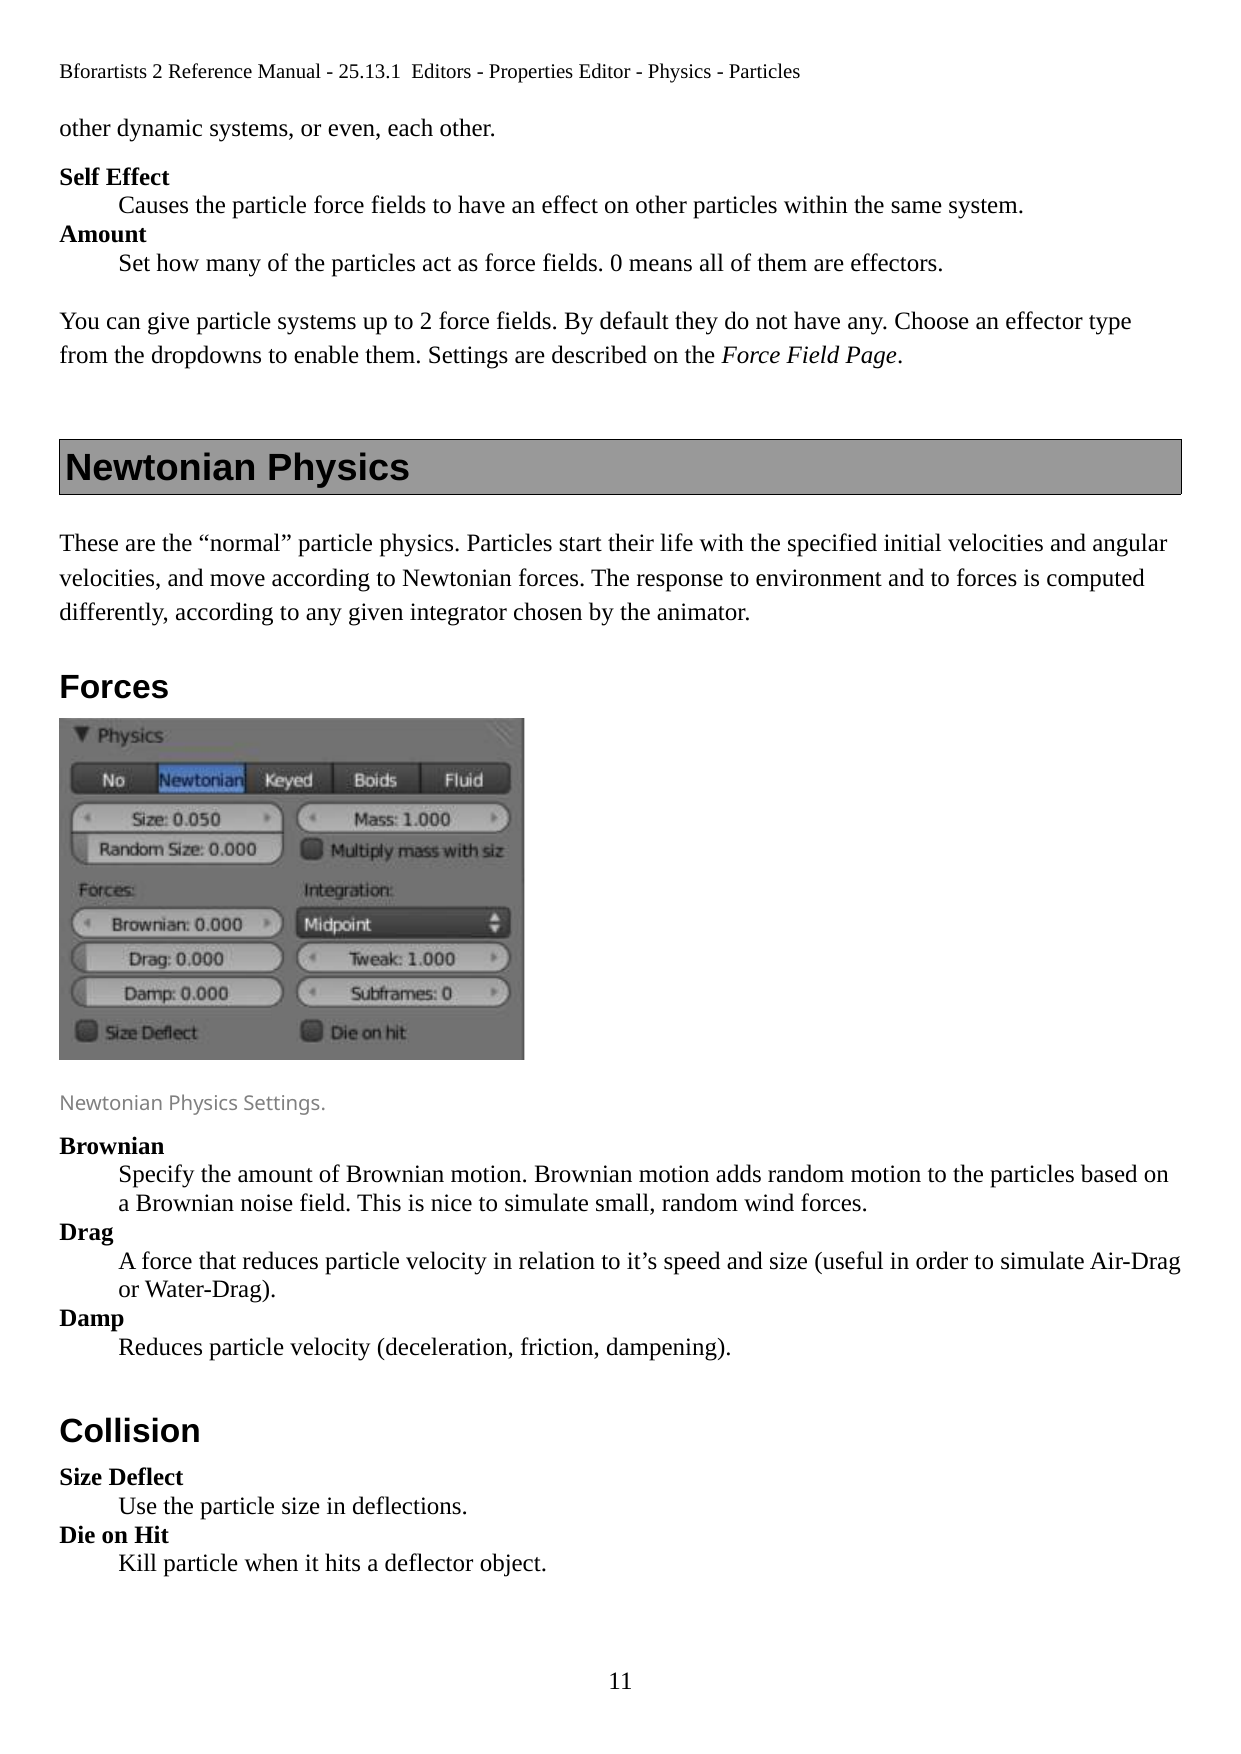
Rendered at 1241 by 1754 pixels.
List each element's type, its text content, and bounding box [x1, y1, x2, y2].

list Specify the amount of Brownian motion. Brownian motion adds random motion to the particles based on a Brownian noise field. This is nice to simulate small, random wind forces. [118, 1159, 1181, 1217]
text You can give particle systems up to 2 force fields. By default they do not have any. Choose an effector type from the dropdowns to enable them. Settings are described on the Force Field Page. [59, 306, 1181, 369]
picture [59, 718, 525, 1060]
text Newtonian Physics Settings. [59, 1085, 1181, 1116]
text These are the “normal” particle physics. Particles start their life with the specified initial velocities and angular velocities, and move according to Newtonian forces. The response to environment and to forces is computed differently, according to any given integrator chosen by the animator. [59, 528, 1181, 626]
list Causes the particle force fields to have an effect on other particles within the same system. [118, 190, 1181, 219]
subtitle Collision [59, 1411, 1181, 1450]
subtitle Forces [59, 667, 1181, 706]
text other dynamic systems, or even, each other. [59, 113, 1181, 141]
subtitle Damp [59, 1303, 1181, 1332]
subtitle Self Effect [59, 162, 1181, 190]
list Reduces particle velocity (deceleration, friction, dampening). [118, 1332, 1181, 1361]
subtitle Brownian [59, 1131, 1181, 1159]
list A force that reduces particle velocity in relation to it’s speed and size (useful in order to simulate Air-Drag or Water-Drag). [118, 1246, 1181, 1303]
table_header Newtonian Physics [60, 440, 1181, 494]
list Set how many of the particles act as force fields. 0 means all of them are effectors. [118, 248, 1181, 277]
subtitle Amount [59, 219, 1181, 248]
subtitle Size Deflect [59, 1462, 1181, 1491]
subtitle Die on Hit [59, 1520, 1181, 1548]
subtitle Drag [59, 1217, 1181, 1246]
list Kill particle when it hits a deflector object. [118, 1548, 1181, 1577]
list Use the particle size in deflections. [118, 1491, 1181, 1520]
